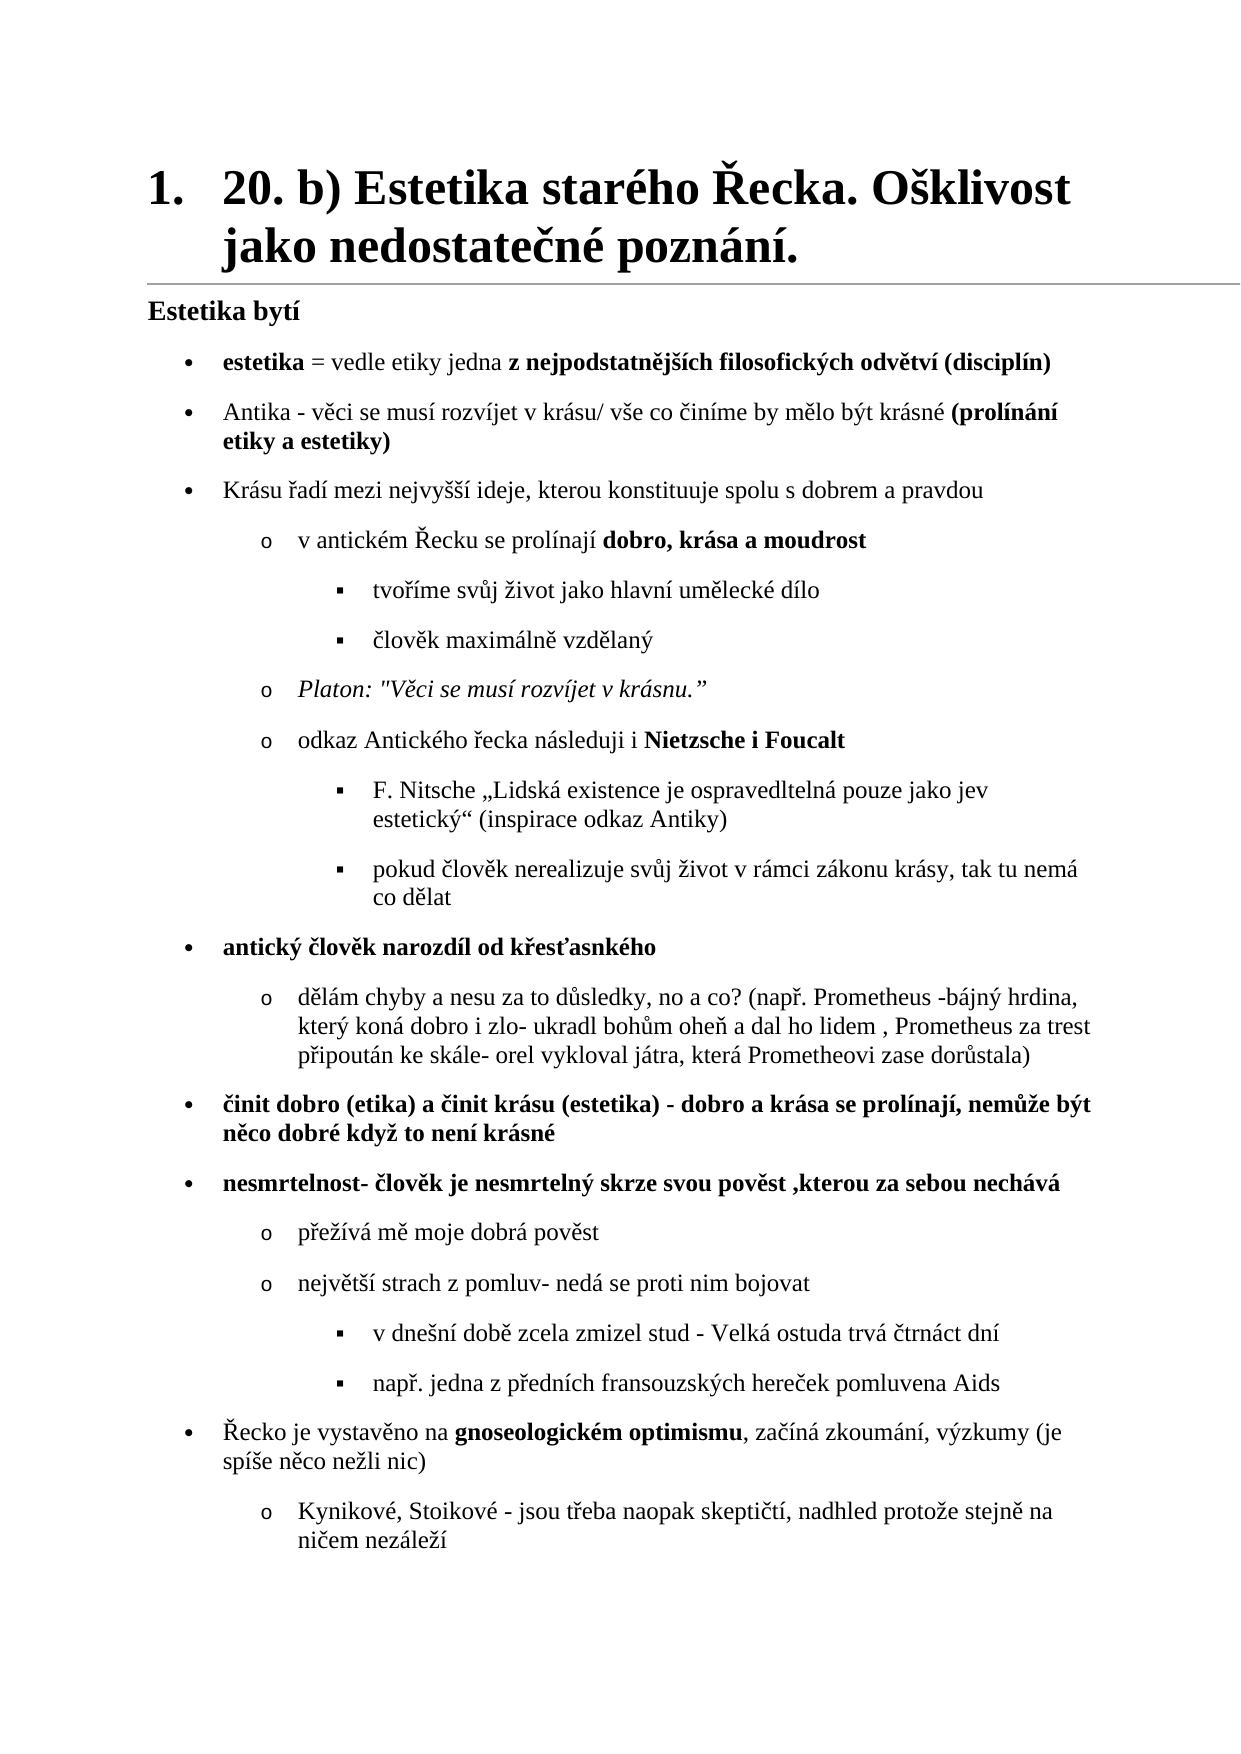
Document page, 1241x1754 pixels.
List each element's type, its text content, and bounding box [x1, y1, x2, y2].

list antický člověk narozdíl od křesťasnkého [185, 932, 1093, 961]
list Antika - věci se musí rozvíjet v krásu/ vše co činíme by mělo být krásné (prolínání etiky a estetiky) [185, 397, 1093, 454]
list činit dobro (etika) a činit krásu (estetika) - dobro a krása se prolínají, nemůže být něco dobré když to není krásné [185, 1089, 1093, 1147]
list Kynikové, Stoikové - jsou třeba naopak skeptičtí, nadhled protože stejně na ničem nezáleží [260, 1496, 1093, 1554]
list největší strach z pomluv- nedá se proti nim bojovat [260, 1268, 1093, 1297]
list člověk maximálně vzdělaný [335, 625, 1093, 654]
list nesmrtelnost- člověk je nesmrtelný skrze svou pověst ,kterou za sebou nechává [185, 1168, 1093, 1197]
list např. jedna z předních fransouzských hereček pomluvena Aids [335, 1368, 1093, 1397]
list pokud člověk nerealizuje svůj život v rámci zákonu krásy, tak tu nemá co dělat [335, 854, 1093, 911]
list F. Nitsche „Lidská existence je ospravedltelná pouze jako jev estetický“ (inspirace odkaz Antiky) [335, 775, 1093, 833]
list tvoříme svůj život jako hlavní umělecké dílo [335, 575, 1093, 604]
list Platon: "Věci se musí rozvíjet v krásnu.” [260, 674, 1093, 704]
list Řecko je vystavěno na gnoseologickém optimismu, začíná zkoumání, výzkumy (je spíše něco nežli nic) [185, 1417, 1093, 1475]
subtitle 20. b) Estetika starého Řecka. Ošklivost jako nedostatečné poznání. [148, 158, 1093, 273]
list Krásu řadí mezi nejvyšší ideje, kterou konstituuje spolu s dobrem a pravdou [185, 475, 1093, 504]
list v dnešní době zcela zmizel stud - Velká ostuda trvá čtrnáct dní [335, 1318, 1093, 1347]
list odkaz Antického řecka následuji i Nietzsche i Foucalt [260, 725, 1093, 754]
list estetika = vedle etiky jedna z nejpodstatnějších filosofických odvětví (disciplín) [185, 347, 1093, 376]
list přežívá mě moje dobrá pověst [260, 1217, 1093, 1247]
list dělám chyby a nesu za to důsledky, no a co? (např. Prometheus -bájný hrdina, který koná dobro i zlo- ukradl bohům oheň a dal ho lidem , Prometheus za trest připoután ke skále- orel vykloval játra, která Prometheovi zase dorůstala) [260, 982, 1093, 1069]
list v antickém Řecku se prolínají dobro, krása a moudrost [260, 525, 1093, 554]
subtitle Estetika bytí [148, 294, 1093, 327]
